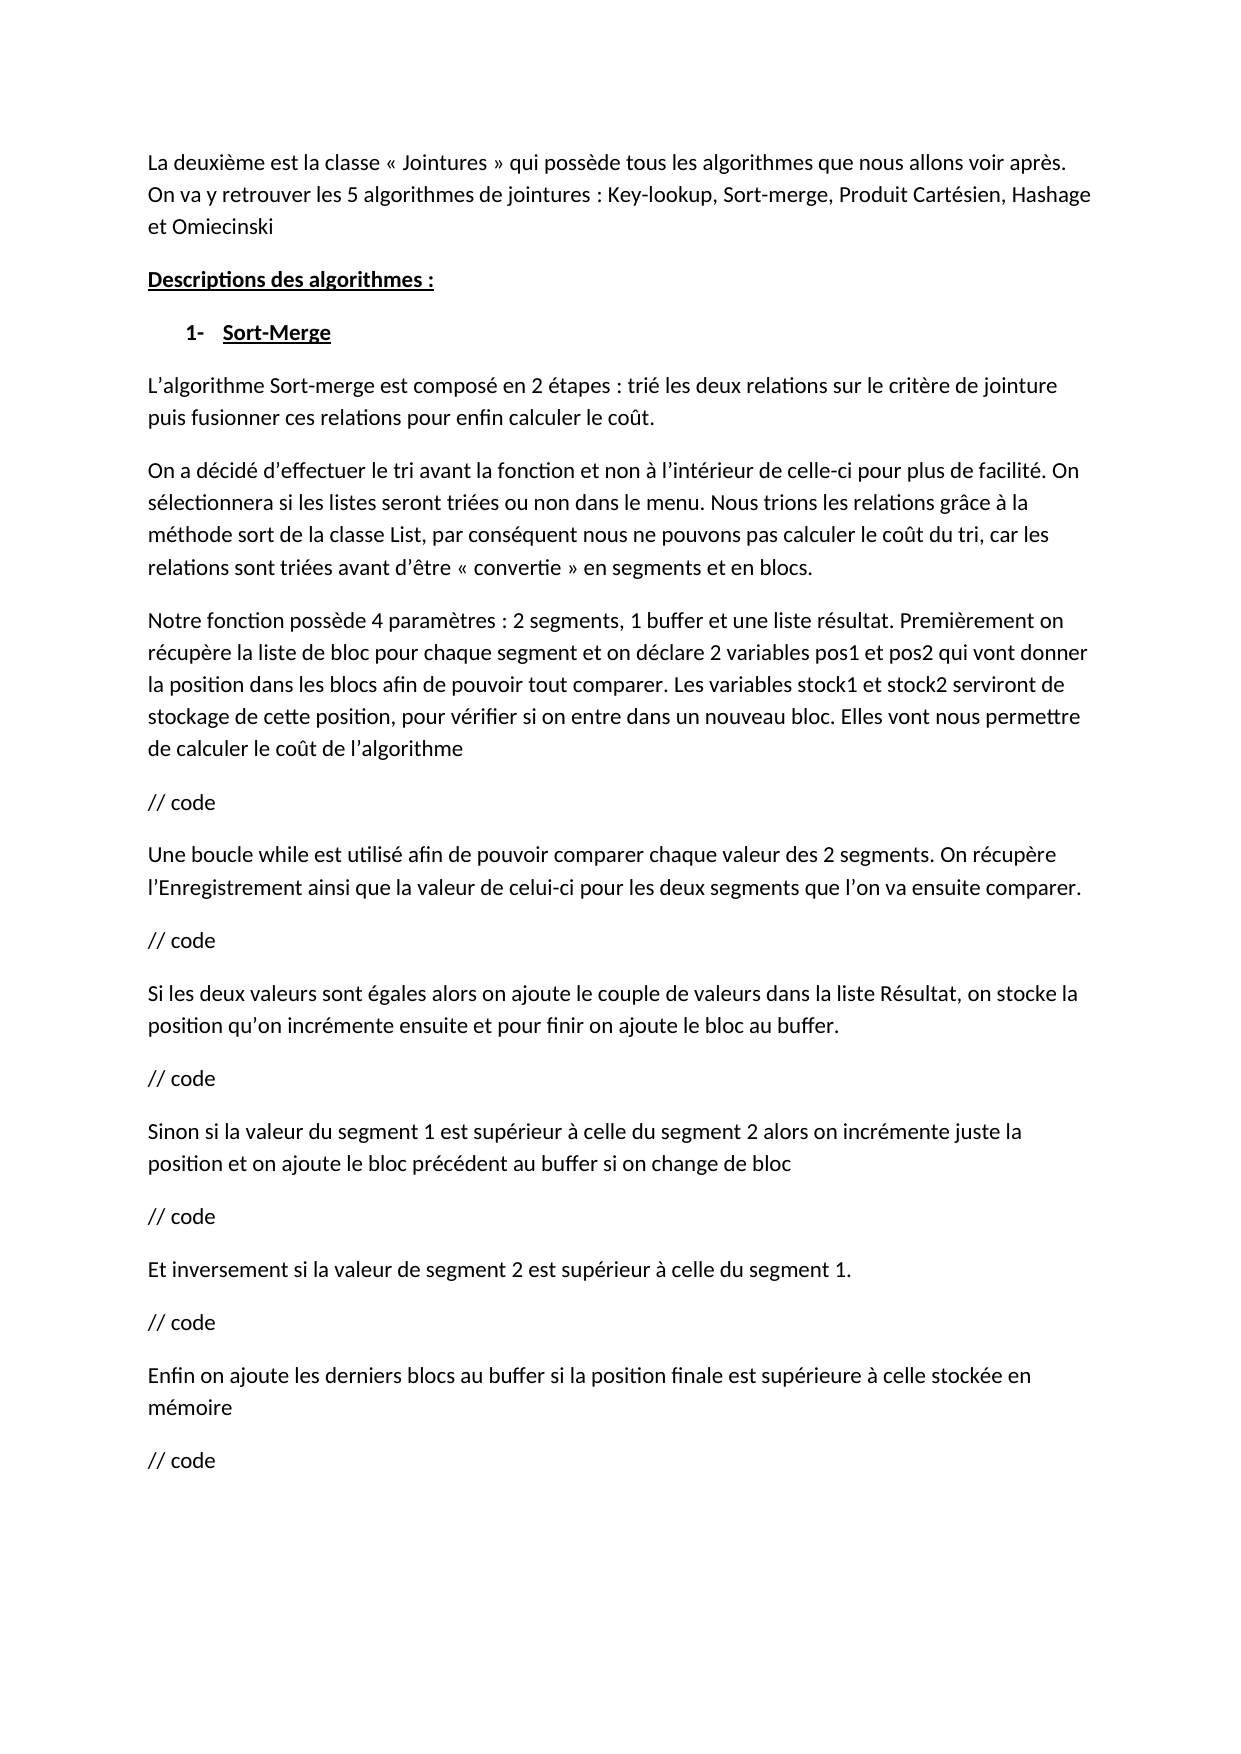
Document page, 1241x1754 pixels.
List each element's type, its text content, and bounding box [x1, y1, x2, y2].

text Une boucle while est utilisé afin de pouvoir comparer chaque valeur des 2 segments. On récupère l’Enregistrement ainsi que la valeur de celui-ci pour les deux segments que l’on va ensuite comparer. [148, 841, 1093, 901]
text // code [148, 1308, 1093, 1336]
text // code [148, 1202, 1093, 1230]
list Sort-Merge [185, 318, 1093, 346]
text // code [148, 788, 1093, 816]
text On a décidé d’effectuer le tri avant la fonction et non à l’intérieur de celle-ci pour plus de facilité. On sélectionnera si les listes seront triées ou non dans le menu. Nous trions les relations grâce à la méthode sort de la classe List, par conséquent nous ne pouvons pas calculer le coût du tri, car les relations sont triées avant d’être « convertie » en segments et en blocs. [148, 456, 1093, 581]
text // code [148, 1064, 1093, 1092]
text // code [148, 926, 1093, 954]
text Si les deux valeurs sont égales alors on ajoute le couple de valeurs dans la liste Résultat, on stocke la position qu’on incrémente ensuite et pour finir on ajoute le bloc au buffer. [148, 979, 1093, 1039]
text Et inversement si la valeur de segment 2 est supérieur à celle du segment 1. [148, 1255, 1093, 1283]
text Sinon si la valeur du segment 1 est supérieur à celle du segment 2 alors on incrémente juste la position et on ajoute le bloc précédent au buffer si on change de bloc [148, 1117, 1093, 1177]
text Enfin on ajoute les derniers blocs au buffer si la position finale est supérieure à celle stockée en mémoire [148, 1361, 1093, 1422]
text // code [148, 1447, 1093, 1474]
text Descriptions des algorithmes : [148, 265, 1093, 293]
text La deuxième est la classe « Jointures » qui possède tous les algorithmes que nous allons voir après. On va y retrouver les 5 algorithmes de jointures : Key-lookup, Sort-merge, Produit Cartésien, Hashage et Omiecinski [148, 148, 1093, 240]
text Notre fonction possède 4 paramètres : 2 segments, 1 buffer et une liste résultat. Premièrement on récupère la liste de bloc pour chaque segment et on déclare 2 variables pos1 et pos2 qui vont donner la position dans les blocs afin de pouvoir tout comparer. Les variables stock1 et stock2 serviront de stockage de cette position, pour vérifier si on entre dans un nouveau bloc. Elles vont nous permettre de calculer le coût de l’algorithme [148, 606, 1093, 763]
text L’algorithme Sort-merge est composé en 2 étapes : trié les deux relations sur le critère de jointure puis fusionner ces relations pour enfin calculer le coût. [148, 371, 1093, 431]
